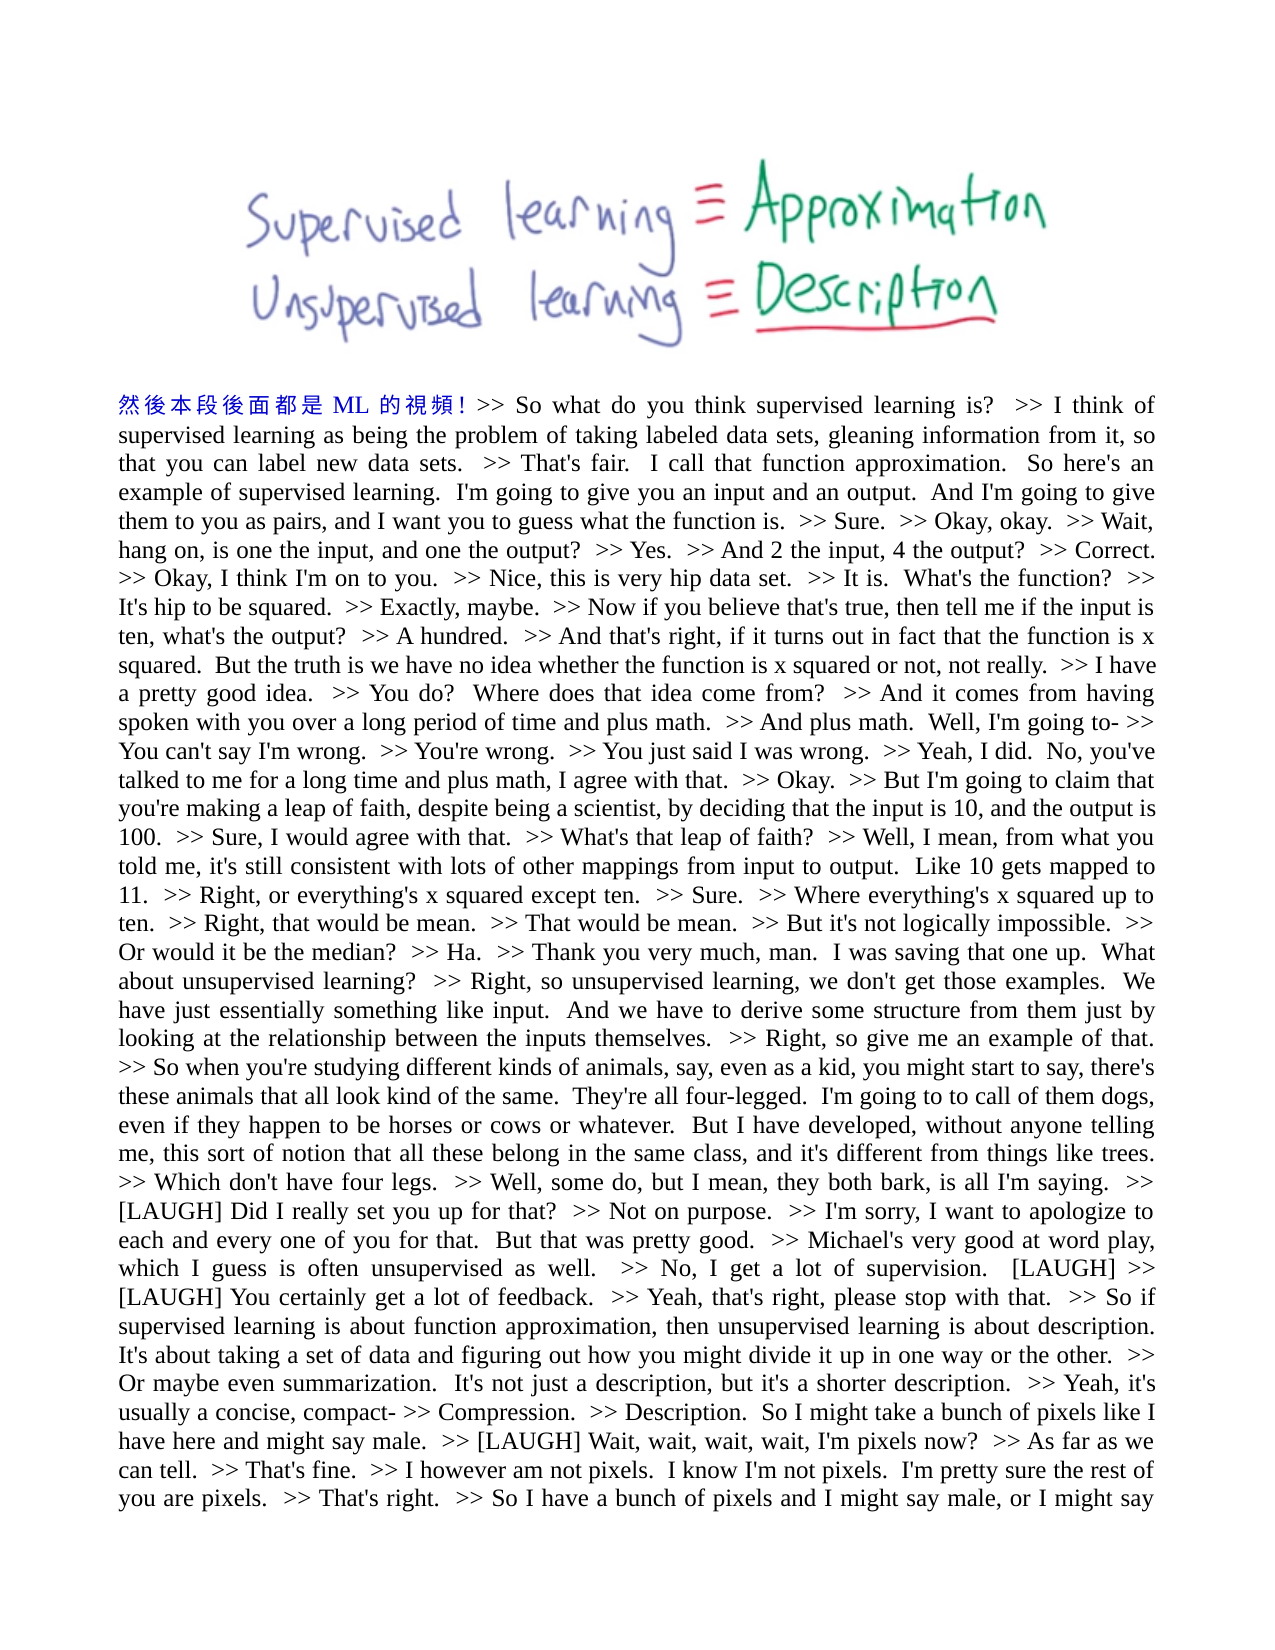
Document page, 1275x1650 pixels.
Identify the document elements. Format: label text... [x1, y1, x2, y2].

text 然後本段後面都是ML的視頻! >> So what do you think supervised learning is? >> I think of supervised learning as being the problem of taking labeled data sets, gleaning information from it, so that you can label new data sets. >> That's fair. I call that function approximation. So here's an example of supervised learning. I'm going to give you an input and an output. And I'm going to give them to you as pairs, and I want you to guess what the function is. >> Sure. >> Okay, okay. >> Wait, hang on, is one the input, and one the output? >> Yes. >> And 2 the input, 4 the output? >> Correct. >> Okay, I think I'm on to you. >> Nice, this is very hip data set. >> It is. What's the function? >> It's hip to be squared. >> Exactly, maybe. >> Now if you believe that's true, then tell me if the input is ten, what's the output? >> A hundred. >> And that's right, if it turns out in fact that the function is x squared. But the truth is we have no idea whether the function is x squared or not, not really. >> I have a pretty good idea. >> You do? Where does that idea come from? >> And it comes from having spoken with you over a long period of time and plus math. >> And plus math. Well, I'm going to- >> You can't say I'm wrong. >> You're wrong. >> You just said I was wrong. >> Yeah, I did. No, you've talked to me for a long time and plus math, I agree with that. >> Okay. >> But I'm going to claim that you're making a leap of faith, despite being a scientist, by deciding that the input is 10, and the output is 100. >> Sure, I would agree with that. >> What's that leap of faith? >> Well, I mean, from what you told me, it's still consistent with lots of other mappings from input to output. Like 10 gets mapped to 11. >> Right, or everything's x squared except ten. >> Sure. >> Where everything's x squared up to ten. >> Right, that would be mean. >> That would be mean. >> But it's not logically impossible. >> Or would it be the median? >> Ha. >> Thank you very much, man. I was saving that one up. What about unsupervised learning? >> Right, so unsupervised learning, we don't get those examples. We have just essentially something like input. And we have to derive some structure from them just by looking at the relationship between the inputs themselves. >> Right, so give me an example of that. >> So when you're studying different kinds of animals, say, even as a kid, you might start to say, there's these animals that all look kind of the same. They're all four-legged. I'm going to to call of them dogs, even if they happen to be horses or cows or whatever. But I have developed, without anyone telling me, this sort of notion that all these belong in the same class, and it's different from things like trees. >> Which don't have four legs. >> Well, some do, but I mean, they both bark, is all I'm saying. >> [LAUGH] Did I really set you up for that? >> Not on purpose. >> I'm sorry, I want to apologize to each and every one of you for that. But that was pretty good. >> Michael's very good at word play, which I guess is often unsupervised as well. >> No, I get a lot of supervision. [LAUGH] >> [LAUGH] You certainly get a lot of feedback. >> Yeah, that's right, please stop with that. >> So if supervised learning is about function approximation, then unsupervised learning is about description. It's about taking a set of data and figuring out how you might divide it up in one way or the other. >> Or maybe even summarization. It's not just a description, but it's a shorter description. >> Yeah, it's usually a concise, compact- >> Compression. >> Description. So I might take a bunch of pixels like I have here and might say male. >> [LAUGH] Wait, wait, wait, wait, I'm pixels now? >> As far as we can tell. >> That's fine. >> I however am not pixels. I know I'm not pixels. I'm pretty sure the rest of you are pixels. >> That's right. >> So I have a bunch of pixels and I might say male, or I might say [118, 388, 1157, 1512]
picture [196, 146, 1079, 360]
